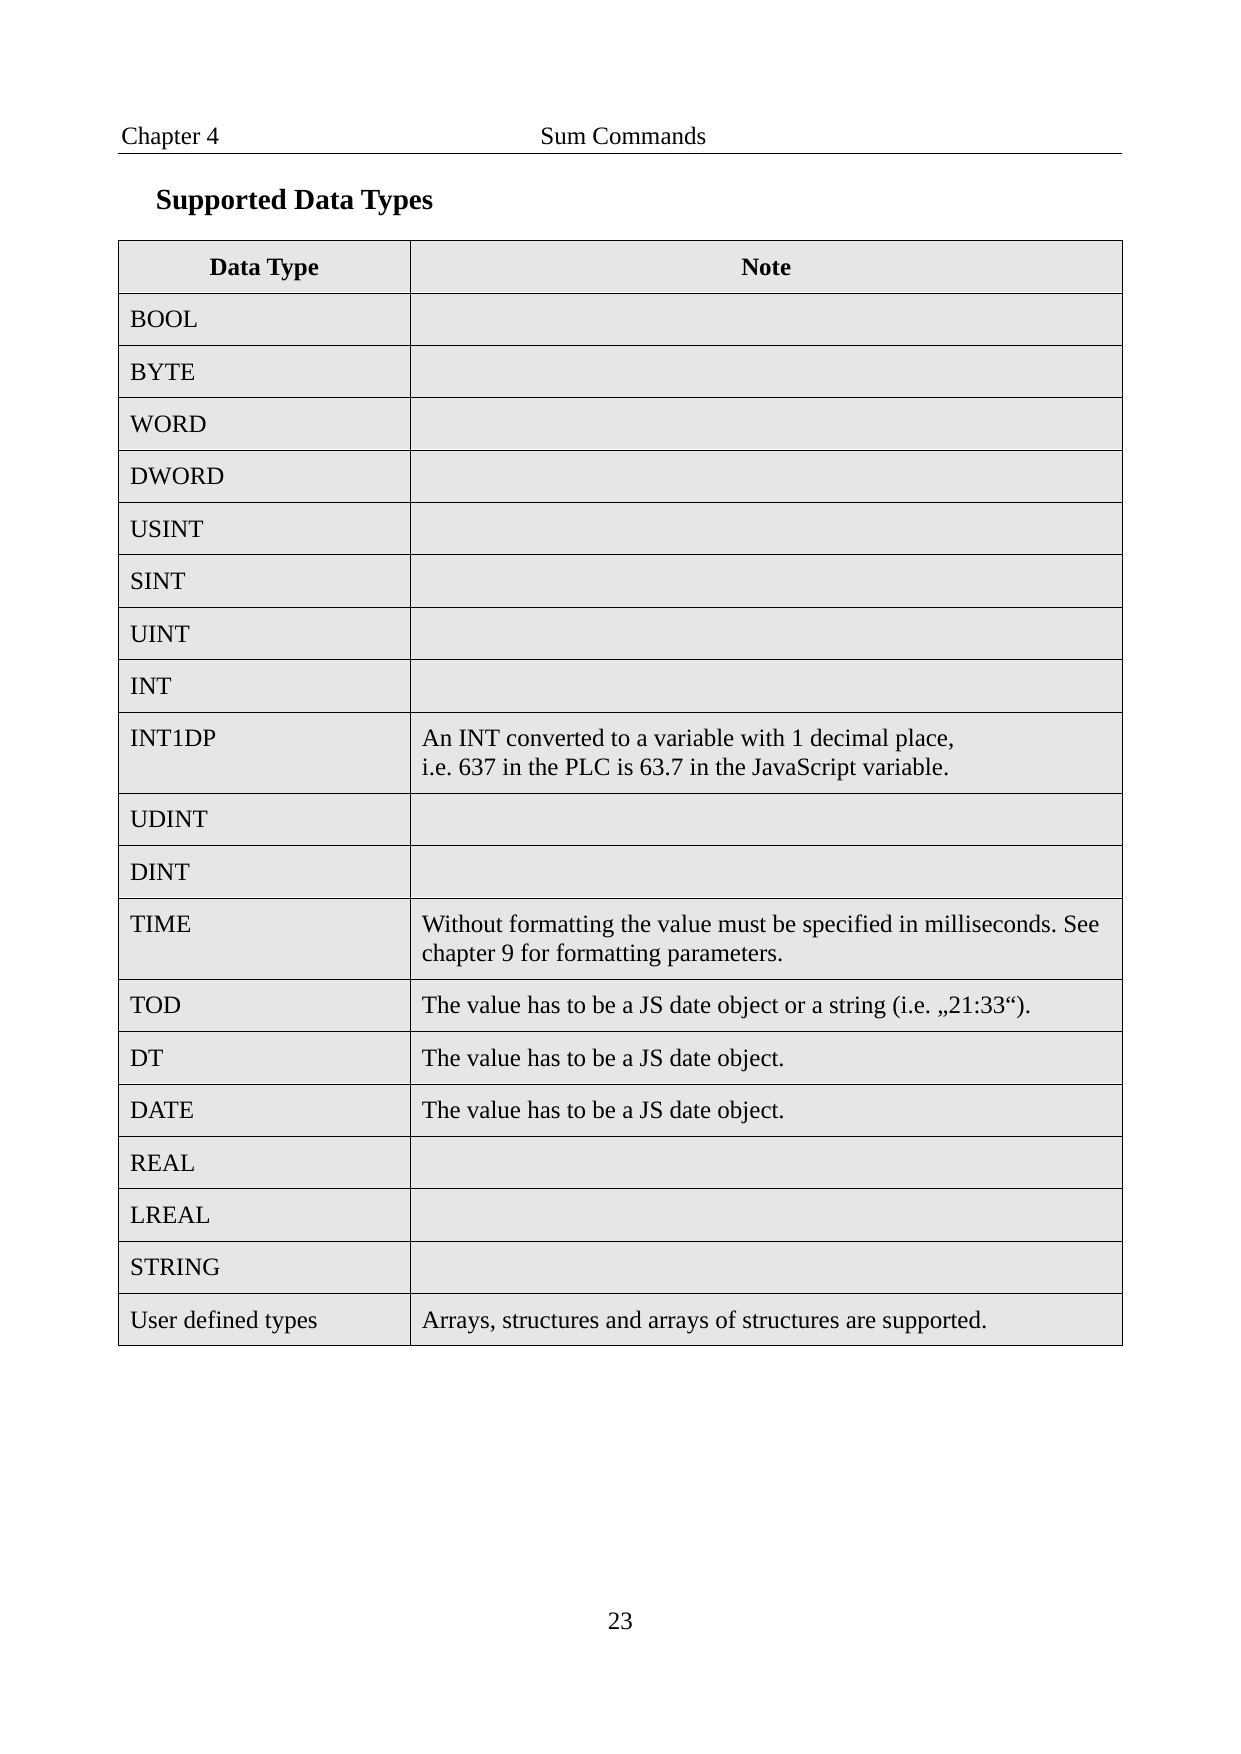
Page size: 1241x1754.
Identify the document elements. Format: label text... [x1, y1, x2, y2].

table_cell An INT converted to a variable with 1 decimal place, i.e. 637 in the PLC is 63.7 in the JavaScript variable. [411, 713, 1122, 793]
table_cell [411, 794, 1122, 845]
table_cell DWORD [119, 451, 410, 502]
table_cell The value has to be a JS date object or a string (i.e. „21:33“). [411, 980, 1122, 1031]
subtitle Supported Data Types [156, 182, 1122, 216]
table_cell [411, 660, 1122, 712]
table_cell TIME [119, 899, 410, 979]
table_cell UDINT [119, 794, 410, 845]
table_cell LREAL [119, 1189, 410, 1241]
table_cell DATE [119, 1085, 410, 1136]
table_cell INT1DP [119, 713, 410, 793]
table_cell [411, 555, 1122, 607]
table_cell [411, 503, 1122, 554]
table_cell UINT [119, 608, 410, 659]
table_cell [411, 1189, 1122, 1241]
table_cell DT [119, 1032, 410, 1083]
table_cell [411, 1137, 1122, 1188]
table_cell The value has to be a JS date object. [411, 1085, 1122, 1136]
table_cell SINT [119, 555, 410, 607]
table_cell BOOL [119, 294, 410, 345]
table_cell STRING [119, 1242, 410, 1293]
table_cell [411, 294, 1122, 345]
table_header Note [411, 241, 1122, 292]
table_cell Arrays, structures and arrays of structures are supported. [411, 1294, 1122, 1345]
table_cell The value has to be a JS date object. [411, 1032, 1122, 1083]
table_cell [411, 1242, 1122, 1293]
table_cell [411, 451, 1122, 502]
table_cell Without formatting the value must be specified in milliseconds. See chapter 9 for formatting parameters. [411, 899, 1122, 979]
table_cell DINT [119, 846, 410, 897]
table_cell REAL [119, 1137, 410, 1188]
table_cell User defined types [119, 1294, 410, 1345]
table_cell USINT [119, 503, 410, 554]
table_cell [411, 608, 1122, 659]
table_cell [411, 346, 1122, 397]
table_cell BYTE [119, 346, 410, 397]
table_header Data Type [119, 241, 410, 292]
table_cell INT [119, 660, 410, 712]
table_cell WORD [119, 398, 410, 449]
table_cell [411, 846, 1122, 897]
table_cell [411, 398, 1122, 449]
table_cell TOD [119, 980, 410, 1031]
